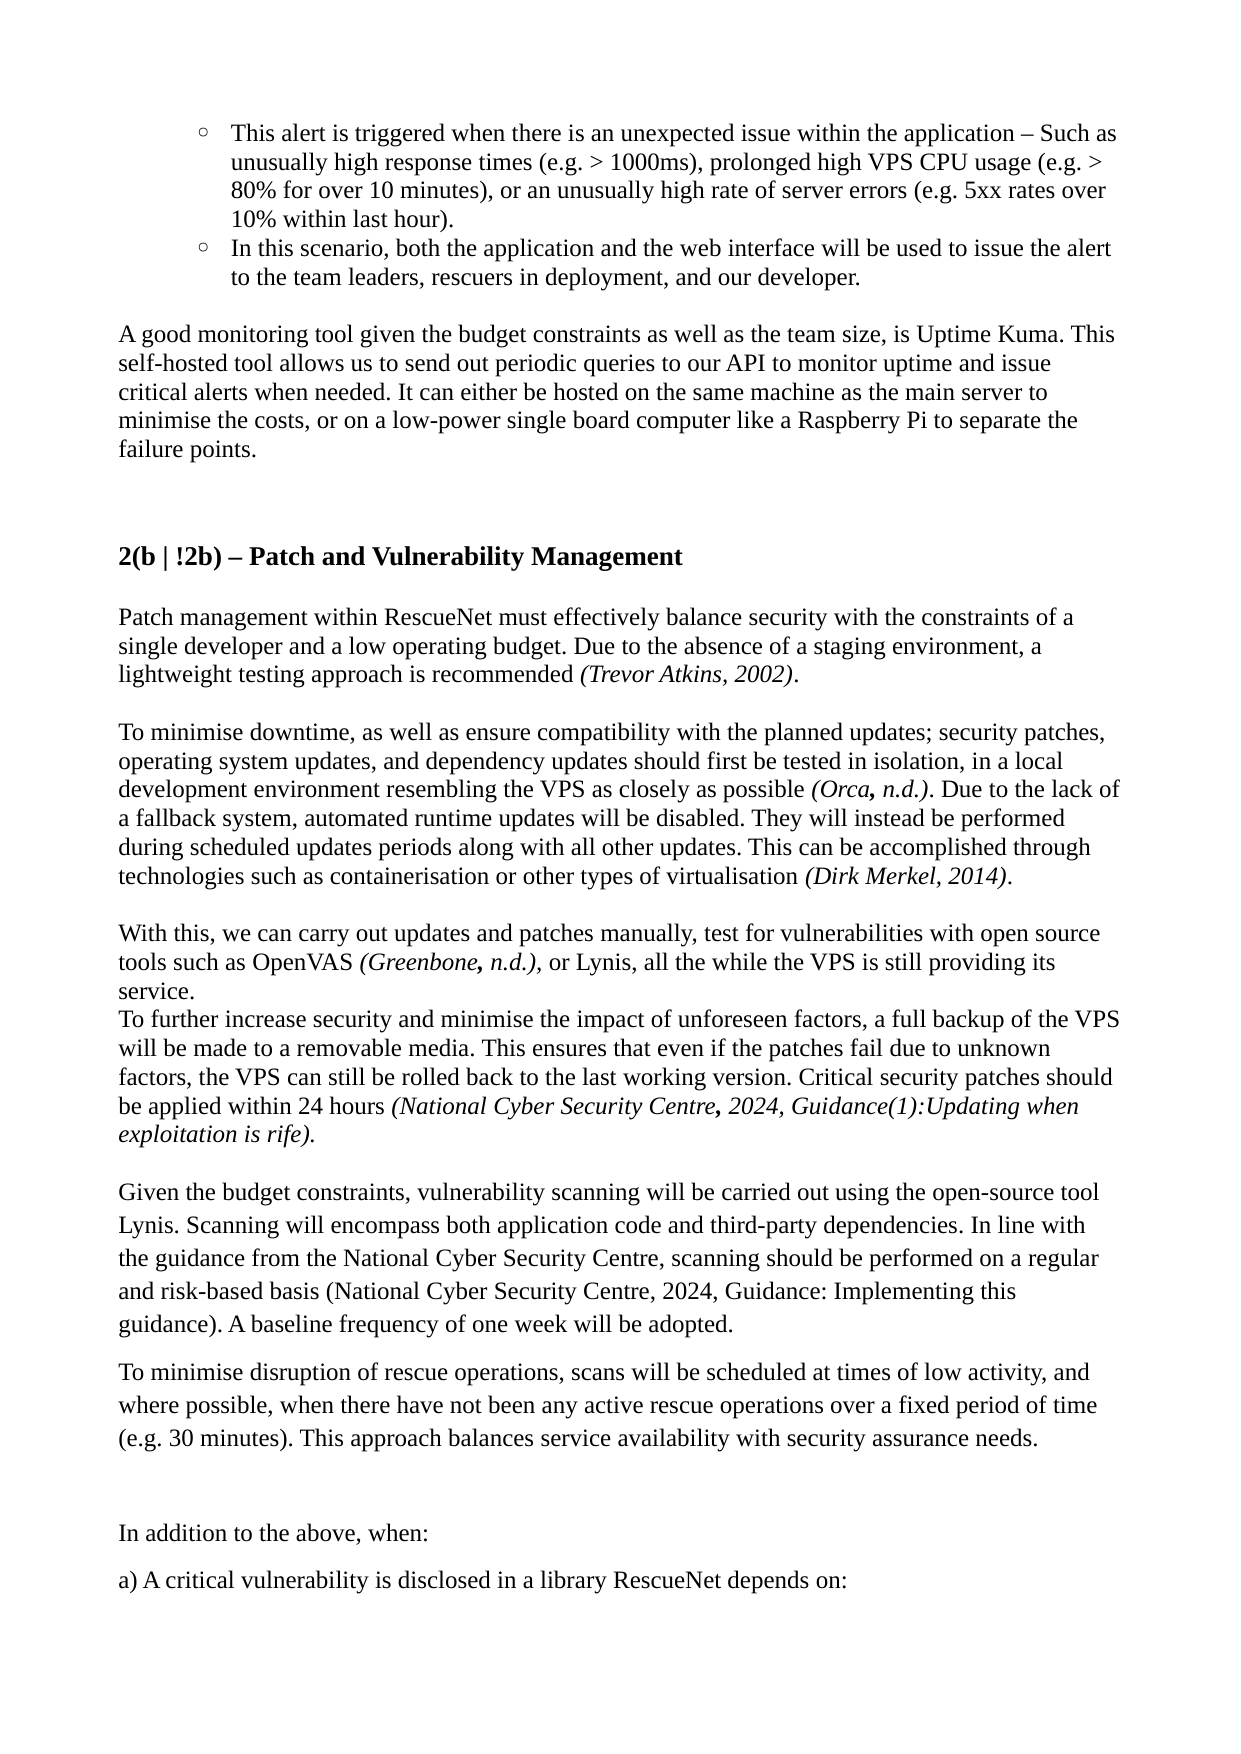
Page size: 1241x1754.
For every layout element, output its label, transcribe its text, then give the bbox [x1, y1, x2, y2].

text To minimise disruption of rescue operations, scans will be scheduled at times of low activity, and where possible, when there have not been any active rescue operations over a fixed period of time (e.g. 30 minutes). This approach balances service availability with security assurance needs. [118, 1357, 1122, 1452]
text To further increase security and minimise the impact of unforeseen factors, a full backup of the VPS will be made to a removable media. This ensures that even if the patches fail due to unknown factors, the VPS can still be rolled back to the last working version. Critical security patches should be applied within 24 hours (National Cyber Security Centre, 2024, Guidance(1):Updating when exploitation is rife). [118, 1004, 1122, 1148]
text a) A critical vulnerability is disclosed in a library RescueNet depends on: [118, 1566, 1122, 1594]
text Given the budget constraints, vulnerability scanning will be carried out using the open-source tool Lynis. Scanning will encompass both application code and third-party dependencies. In line with the guidance from the National Cyber Security Centre, scanning should be performed on a regular and risk-based basis (National Cyber Security Centre, 2024, Guidance: Implementing this guidance). A baseline frequency of one week will be adopted. [118, 1177, 1122, 1338]
text Patch management within RescueNet must effectively balance security with the constraints of a single developer and a low operating budget. Due to the absence of a staging environment, a lightweight testing approach is recommended (Trevor Atkins, 2002). [118, 602, 1122, 688]
text With this, we can carry out updates and patches manually, test for vulnerabilities with open source tools such as OpenVAS (Greenbone, n.d.), or Lynis, all the while the VPS is still providing its service. [118, 918, 1122, 1004]
list In this scenario, both the application and the web interface will be used to issue the alert to the team leaders, rescuers in deployment, and our developer. [193, 233, 1122, 291]
text 2(b | !2b) – Patch and Vulnerability Management [118, 540, 1122, 571]
text In addition to the above, when: [118, 1518, 1122, 1547]
list This alert is triggered when there is an unexpected issue within the application – Such as unusually high response times (e.g. > 1000ms), prolonged high VPS CPU usage (e.g. > 80% for over 10 minutes), or an unusually high rate of server errors (e.g. 5xx rates over 10% within last hour). [193, 118, 1122, 233]
text A good monitoring tool given the budget constraints as well as the team size, is Uptime Kuma. This self-hosted tool allows us to send out periodic queries to our API to monitor uptime and issue critical alerts when needed. It can either be hosted on the same machine as the main server to minimise the costs, or on a low-power single board computer like a Raspberry Pi to separate the failure points. [118, 319, 1122, 463]
text To minimise downtime, as well as ensure compatibility with the planned updates; security patches, operating system updates, and dependency updates should first be tested in isolation, in a local development environment resembling the VPS as closely as possible (Orca, n.d.). Due to the lack of a fallback system, automated runtime updates will be disabled. They will instead be performed during scheduled updates periods along with all other updates. This can be accomplished through technologies such as containerisation or other types of virtualisation (Dirk Merkel, 2014). [118, 717, 1122, 889]
